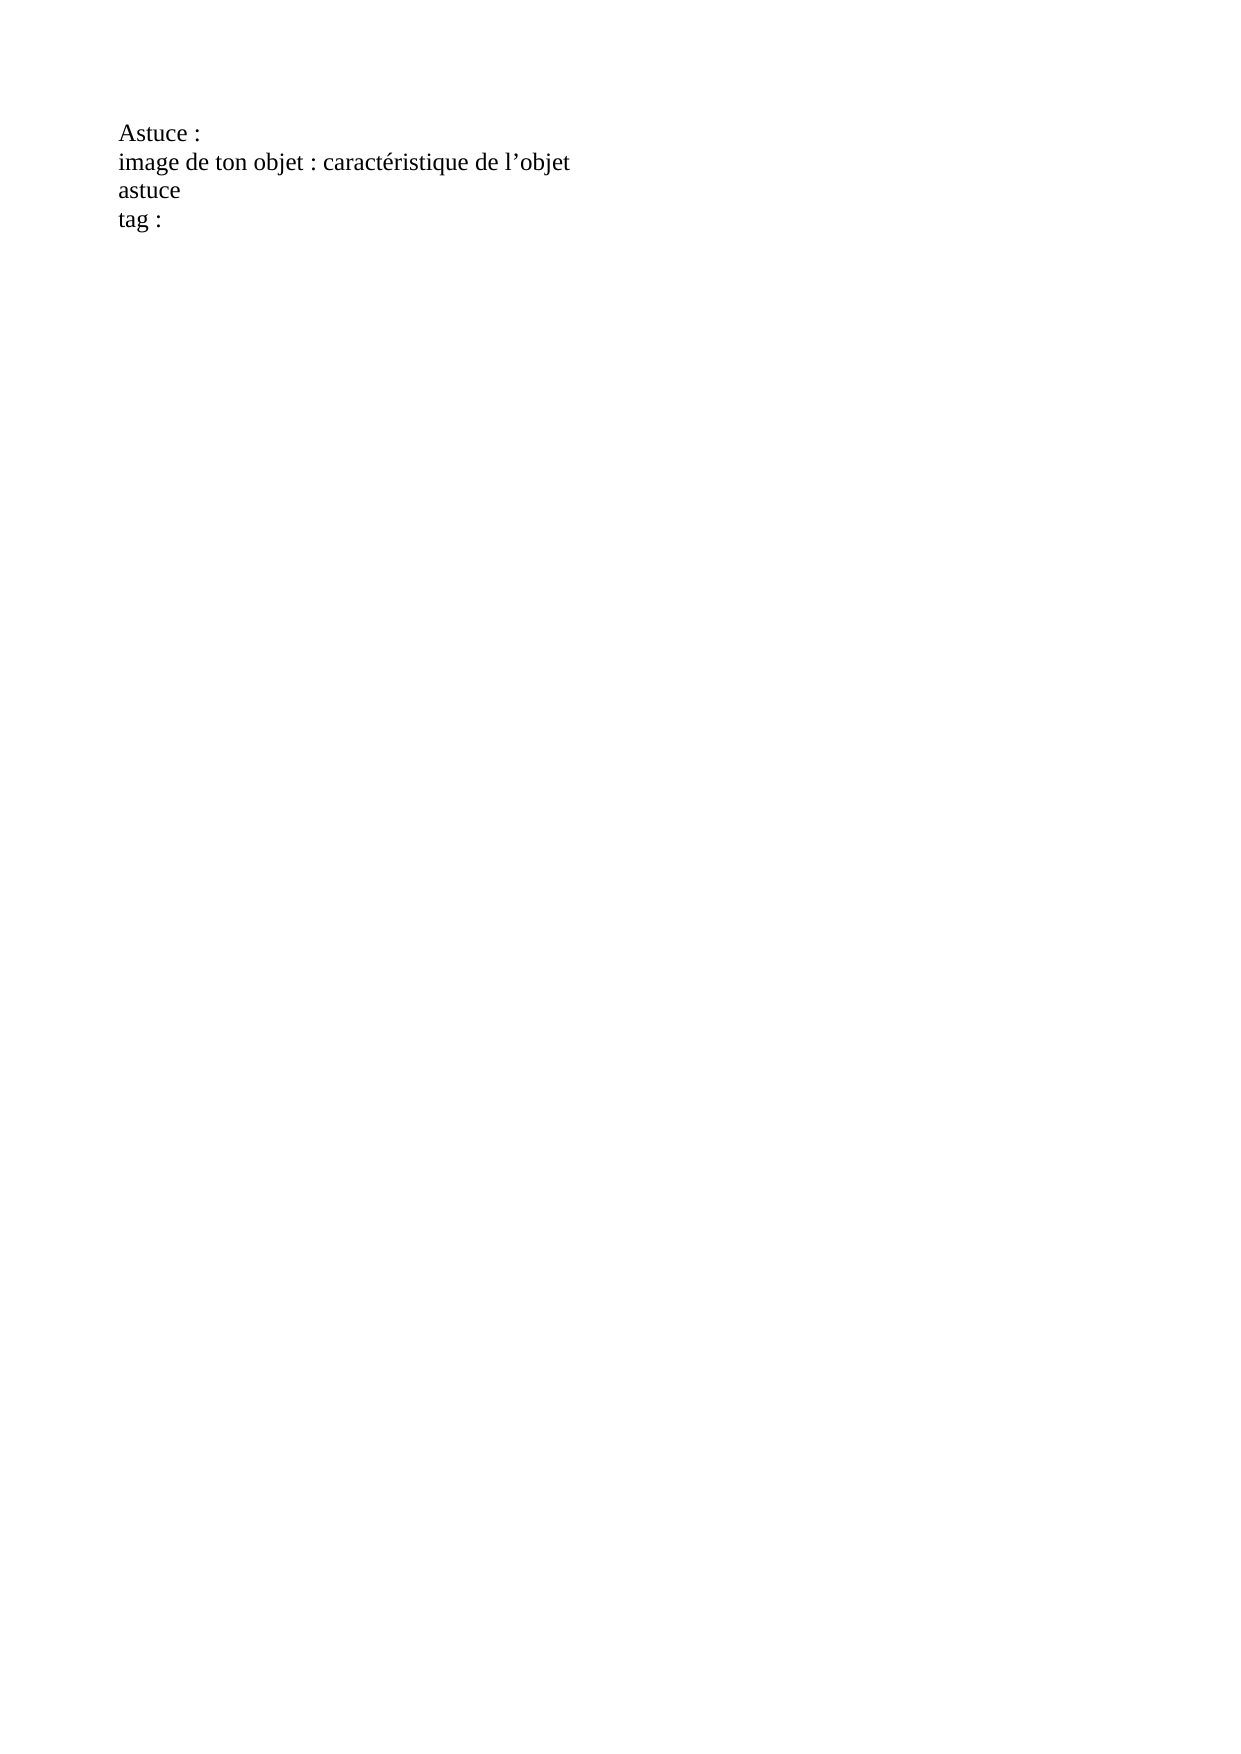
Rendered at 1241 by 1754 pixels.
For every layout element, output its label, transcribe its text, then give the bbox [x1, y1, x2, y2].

text astuce [118, 176, 1122, 204]
text Astuce : [118, 118, 1122, 147]
text image de ton objet : caractéristique de l’objet [118, 147, 1122, 176]
text tag : [118, 204, 1122, 233]
